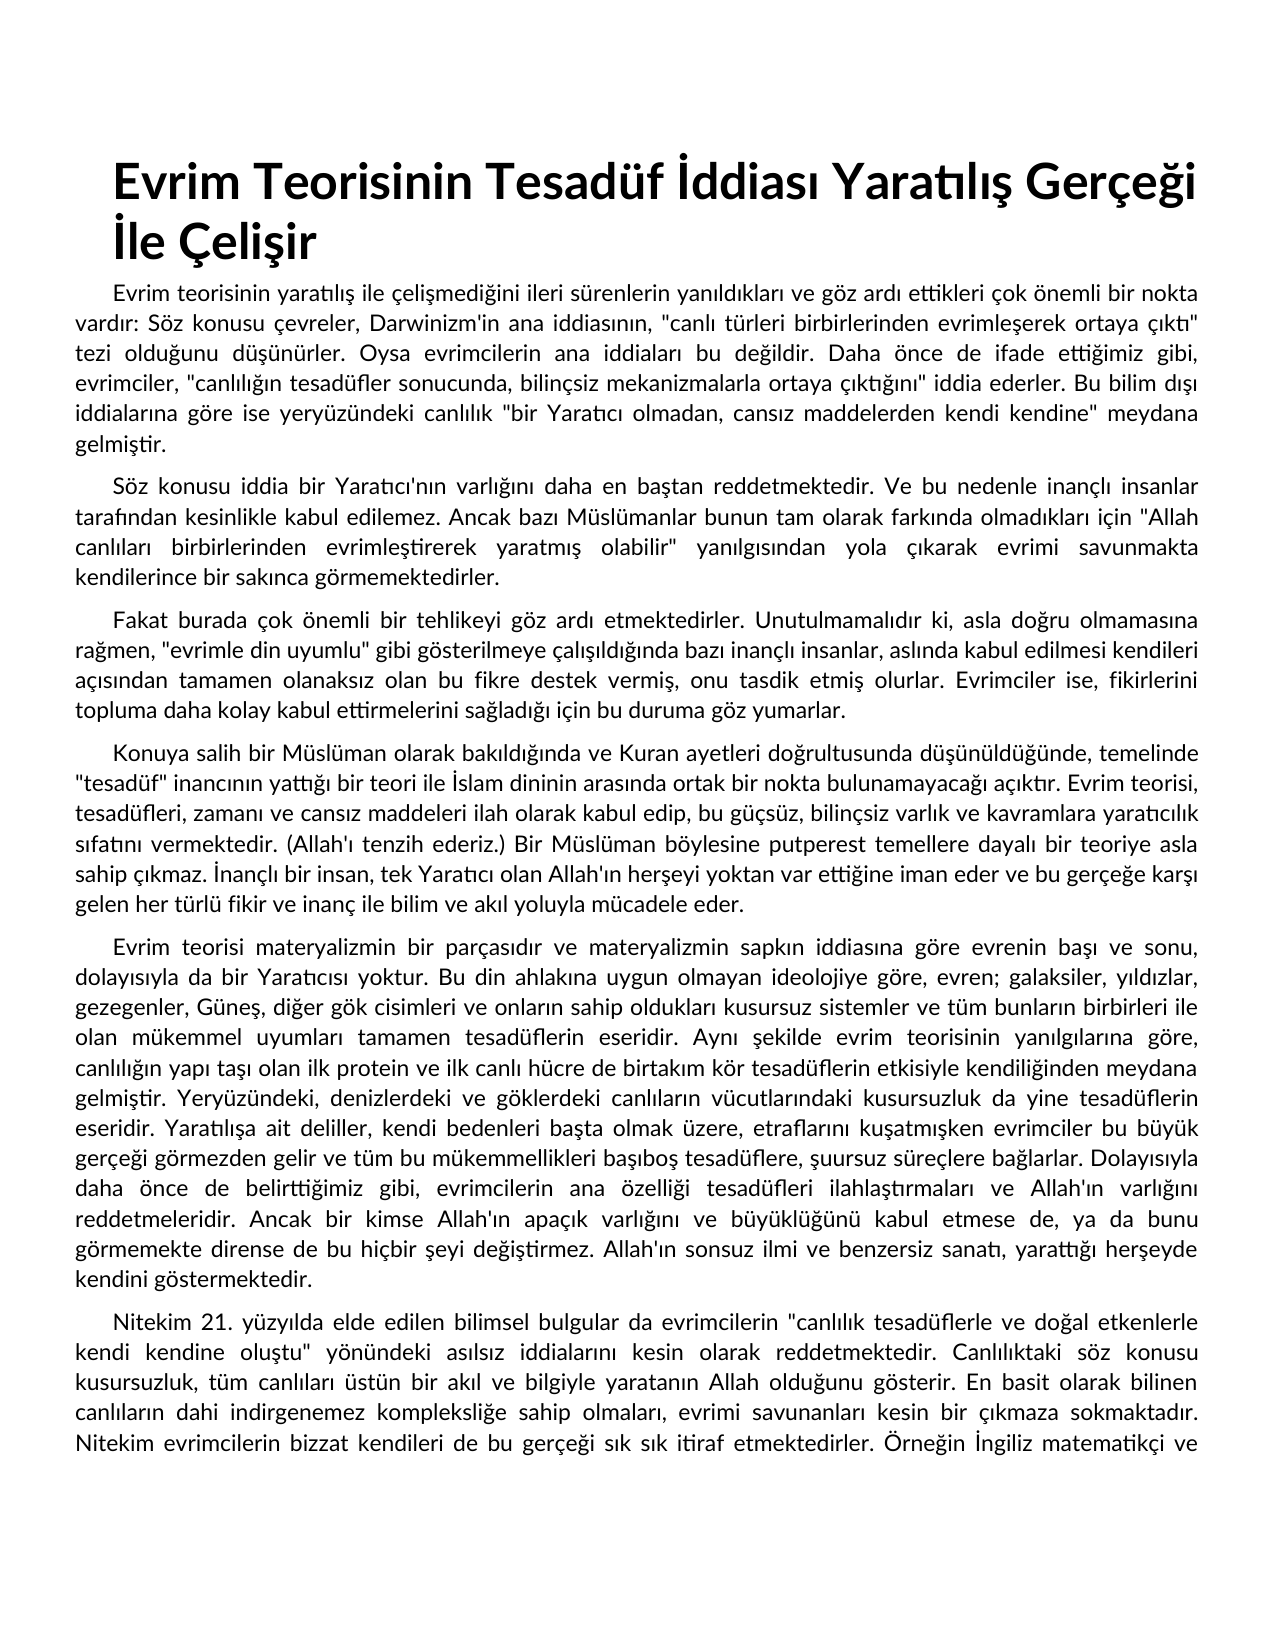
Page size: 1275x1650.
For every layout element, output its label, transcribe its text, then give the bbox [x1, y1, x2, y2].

text Fakat burada çok önemli bir tehlikeyi göz ardı etmektedirler. Unutulmamalıdır ki, asla doğru olmamasına rağmen, "evrimle din uyumlu" gibi gösterilmeye çalışıldığında bazı inançlı insanlar, aslında kabul edilmesi kendileri açısından tamamen olanaksız olan bu fikre destek vermiş, onu tasdik etmiş olurlar. Evrimciler ise, fikirlerini topluma daha kolay kabul ettirmelerini sağladığı için bu duruma göz yumarlar. [75, 605, 1200, 723]
text Nitekim 21. yüzyılda elde edilen bilimsel bulgular da evrimcilerin "canlılık tesadüflerle ve doğal etkenlerle kendi kendine oluştu" yönündeki asılsız iddialarını kesin olarak reddetmektedir. Canlılıktaki söz konusu kusursuzluk, tüm canlıları üstün bir akıl ve bilgiyle yaratanın Allah olduğunu gösterir. En basit olarak bilinen canlıların dahi indirgenemez kompleksliğe sahip olmaları, evrimi savunanları kesin bir çıkmaza sokmaktadır. Nitekim evrimcilerin bizzat kendileri de bu gerçeği sık sık itiraf etmektedirler. Örneğin İngiliz matematikçi ve [75, 1307, 1200, 1456]
text Konuya salih bir Müslüman olarak bakıldığında ve Kuran ayetleri doğrultusunda düşünüldüğünde, temelinde "tesadüf" inancının yattığı bir teori ile İslam dininin arasında ortak bir nokta bulunamayacağı açıktır. Evrim teorisi, tesadüfleri, zamanı ve cansız maddeleri ilah olarak kabul edip, bu güçsüz, bilinçsiz varlık ve kavramlara yaratıcılık sıfatını vermektedir. (Allah'ı tenzih ederiz.) Bir Müslüman böylesine putperest temellere dayalı bir teoriye asla sahip çıkmaz. İnançlı bir insan, tek Yaratıcı olan Allah'ın herşeyi yoktan var ettiğine iman eder ve bu gerçeğe karşı gelen her türlü fikir ve inanç ile bilim ve akıl yoluyla mücadele eder. [75, 739, 1200, 917]
text Evrim teorisi materyalizmin bir parçasıdır ve materyalizmin sapkın iddiasına göre evrenin başı ve sonu, dolayısıyla da bir Yaratıcısı yoktur. Bu din ahlakına uygun olmayan ideolojiye göre, evren; galaksiler, yıldızlar, gezegenler, Güneş, diğer gök cisimleri ve onların sahip oldukları kusursuz sistemler ve tüm bunların birbirleri ile olan mükemmel uyumları tamamen tesadüflerin eseridir. Aynı şekilde evrim teorisinin yanılgılarına göre, canlılığın yapı taşı olan ilk protein ve ilk canlı hücre de birtakım kör tesadüflerin etkisiyle kendiliğinden meydana gelmiştir. Yeryüzündeki, denizlerdeki ve göklerdeki canlıların vücutlarındaki kusursuzluk da yine tesadüflerin eseridir. Yaratılışa ait deliller, kendi bedenleri başta olmak üzere, etraflarını kuşatmışken evrimciler bu büyük gerçeği görmezden gelir ve tüm bu mükemmellikleri başıboş tesadüflere, şuursuz süreçlere bağlarlar. Dolayısıyla daha önce de belirttiğimiz gibi, evrimcilerin ana özelliği tesadüfleri ilahlaştırmaları ve Allah'ın varlığını reddetmeleridir. Ancak bir kimse Allah'ın apaçık varlığını ve büyüklüğünü kabul etmese de, ya da bunu görmemekte dirense de bu hiçbir şeyi değiştirmez. Allah'ın sonsuz ilmi ve benzersiz sanatı, yarattığı herşeyde kendini göstermektedir. [75, 932, 1200, 1292]
subtitle Evrim Teorisinin Tesadüf İddiası Yaratılış Gerçeği İle Çelişir [112, 150, 1200, 270]
text Evrim teorisinin yaratılış ile çelişmediğini ileri sürenlerin yanıldıkları ve göz ardı ettikleri çok önemli bir nokta vardır: Söz konusu çevreler, Darwinizm'in ana iddiasının, "canlı türleri birbirlerinden evrimleşerek ortaya çıktı" tezi olduğunu düşünürler. Oysa evrimcilerin ana iddiaları bu değildir. Daha önce de ifade ettiğimiz gibi, evrimciler, "canlılığın tesadüfler sonucunda, bilinçsiz mekanizmalarla ortaya çıktığını" iddia ederler. Bu bilim dışı iddialarına göre ise yeryüzündeki canlılık "bir Yaratıcı olmadan, cansız maddelerden kendi kendine" meydana gelmiştir. [75, 278, 1200, 457]
text Söz konusu iddia bir Yaratıcı'nın varlığını daha en baştan reddetmektedir. Ve bu nedenle inançlı insanlar tarafından kesinlikle kabul edilemez. Ancak bazı Müslümanlar bunun tam olarak farkında olmadıkları için "Allah canlıları birbirlerinden evrimleştirerek yaratmış olabilir" yanılgısından yola çıkarak evrimi savunmakta kendilerince bir sakınca görmemektedirler. [75, 472, 1200, 590]
